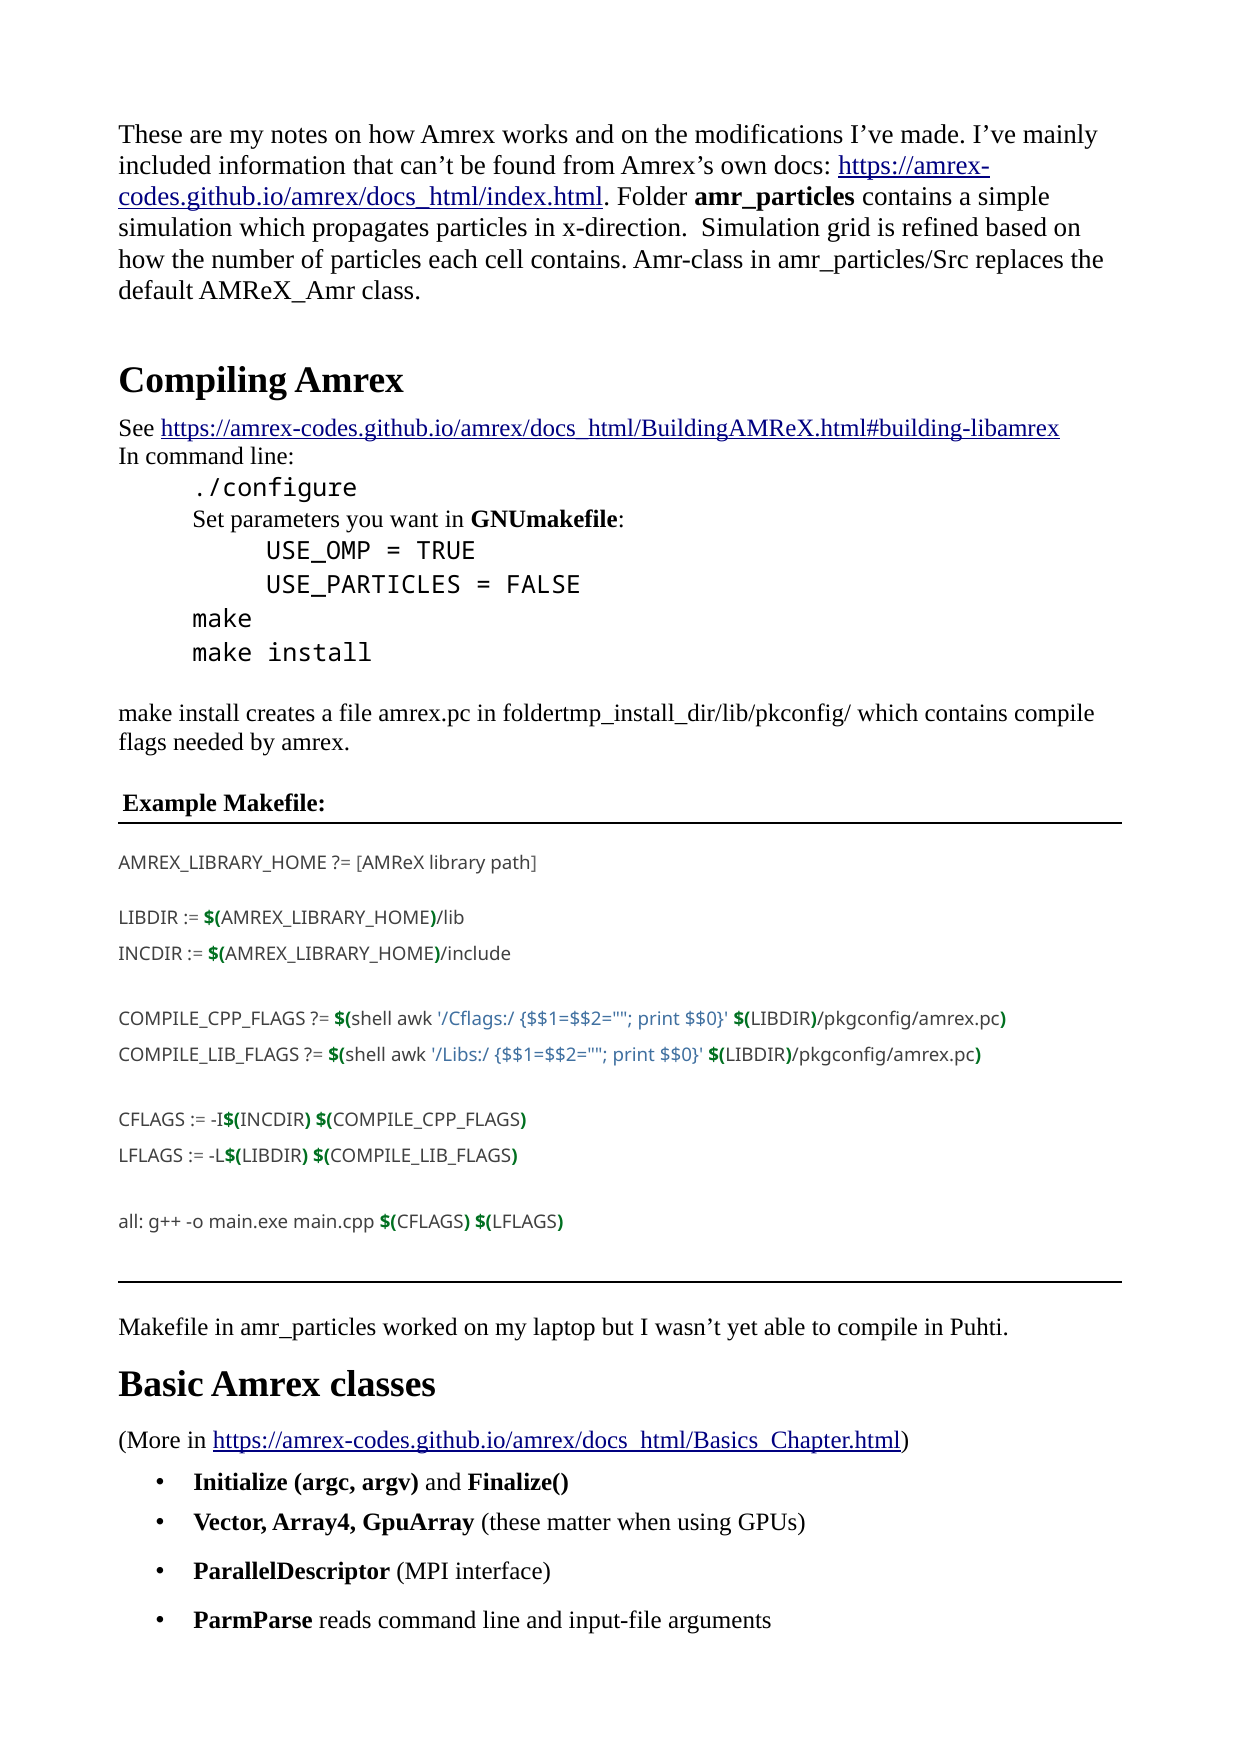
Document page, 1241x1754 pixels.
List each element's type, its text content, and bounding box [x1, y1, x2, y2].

text make install [118, 635, 1122, 669]
text See https://amrex-codes.github.io/amrex/docs_html/BuildingAMReX.html#building-libamrex [118, 413, 1122, 441]
text Set parameters you want in GNUmakefile: [118, 504, 1122, 533]
text COMPILE_CPP_FLAGS ?= $(shell awk '/Cflags:/ {$$1=$$2=""; print $$0}' $(LIBDIR)/pkgconfig/amrex.pc) [118, 1006, 1122, 1031]
subtitle Compiling Amrex [118, 357, 1122, 400]
text ./configure [118, 470, 1122, 504]
list Initialize (argc, argv) and Finalize() [156, 1467, 1122, 1495]
text USE_OMP = TRUE [118, 533, 1122, 567]
text LFLAGS := -L$(LIBDIR) $(COMPILE_LIB_FLAGS) [118, 1142, 1122, 1168]
subtitle Basic Amrex classes [118, 1361, 1122, 1404]
text These are my notes on how Amrex works and on the modifications I’ve made. I’ve mainly included information that can’t be found from Amrex’s own docs: https://amrex-codes.github.io/amrex/docs_html/index.html. Folder amr_particles contains a simple simulation which propagates particles in x-direction. Simulation grid is refined based on how the number of particles each cell contains. Amr-class in amr_particles/Src replaces the default AMReX_Amr class. [118, 118, 1122, 305]
text CFLAGS := -I$(INCDIR) $(COMPILE_CPP_FLAGS) [118, 1107, 1122, 1132]
list ParallelDescriptor (MPI interface) [156, 1556, 1122, 1584]
text make install creates a file amrex.pc in foldertmp_install_dir/lib/pkconfig/ which contains compile flags needed by amrex. [118, 698, 1122, 755]
text Makefile in amr_particles worked on my laptop but I wasn’t yet able to compile in Puhti. [118, 1312, 1122, 1341]
subtitle (More in https://amrex-codes.github.io/amrex/docs_html/Basics_Chapter.html) [118, 1425, 1122, 1454]
text Example Makefile: [118, 784, 1122, 822]
text In command line: [118, 441, 1122, 470]
text USE_PARTICLES = FALSE [118, 567, 1122, 601]
text INCDIR := $(AMREX_LIBRARY_HOME)/include [118, 940, 1122, 966]
text LIBDIR := $(AMREX_LIBRARY_HOME)/lib [118, 904, 1122, 930]
text AMREX_LIBRARY_HOME ?= [AMReX library path] [118, 849, 1122, 875]
list ParmParse reads command line and input-file arguments [156, 1605, 1122, 1634]
text make [118, 601, 1122, 635]
text COMPILE_LIB_FLAGS ?= $(shell awk '/Libs:/ {$$1=$$2=""; print $$0}' $(LIBDIR)/pkgconfig/amrex.pc) [118, 1041, 1122, 1067]
text all: g++ -o main.exe main.cpp $(CFLAGS) $(LFLAGS) [118, 1208, 1122, 1233]
list Vector, Array4, GpuArray (these matter when using GPUs) [156, 1507, 1122, 1536]
